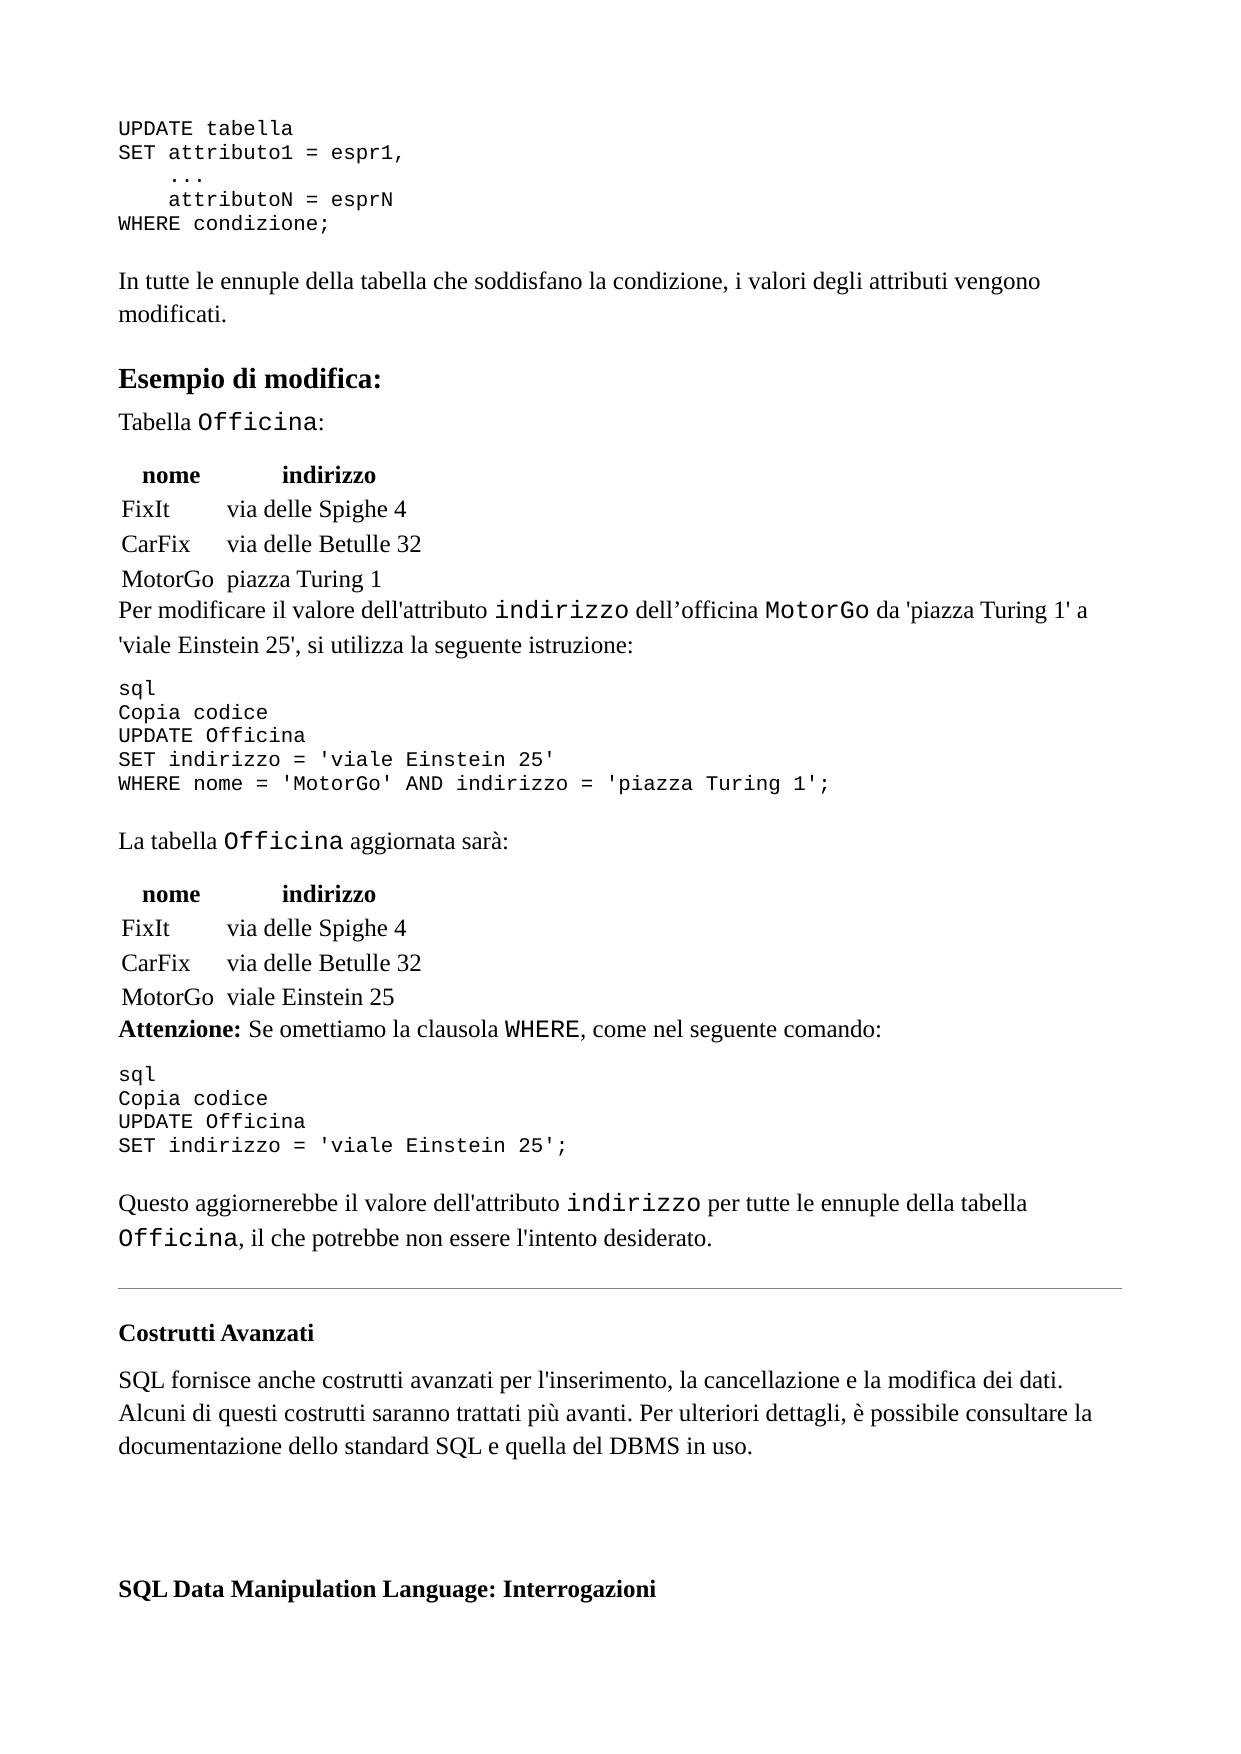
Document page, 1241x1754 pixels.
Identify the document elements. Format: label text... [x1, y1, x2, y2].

text sql [118, 1064, 1122, 1088]
text UPDATE tabella [118, 118, 1122, 142]
text Copia codice [118, 702, 1122, 725]
subtitle Esempio di modifica: [118, 361, 1122, 394]
table_header indirizzo [224, 876, 434, 910]
table_cell piazza Turing 1 [224, 561, 434, 595]
table_header nome [118, 876, 224, 910]
table_cell via delle Spighe 4 [224, 910, 434, 945]
text Questo aggiornerebbe il valore dell'attributo indirizzo per tutte le ennuple della tabella Officina, il che potrebbe non essere l'intento desiderato. [118, 1188, 1122, 1254]
table_cell via delle Betulle 32 [224, 945, 434, 979]
text sql [118, 678, 1122, 702]
text SQL fornisce anche costrutti avanzati per l'inserimento, la cancellazione e la modifica dei dati. Alcuni di questi costrutti saranno trattati più avanti. Per ulteriori dettagli, è possibile consultare la documentazione dello standard SQL e quella del DBMS in uso. [118, 1365, 1122, 1460]
text Per modificare il valore dell'attributo indirizzo dell’officina MotorGo da 'piazza Turing 1' a 'viale Einstein 25', si utilizza la seguente istruzione: [118, 595, 1122, 659]
table_header nome [118, 457, 224, 492]
table_cell MotorGo [118, 561, 224, 595]
table_cell FixIt [118, 492, 224, 526]
text WHERE nome = 'MotorGo' AND indirizzo = 'piazza Turing 1'; [118, 773, 1122, 796]
text SQL Data Manipulation Language: Interrogazioni [118, 1574, 1122, 1603]
table_cell via delle Spighe 4 [224, 492, 434, 526]
text UPDATE Officina [118, 1111, 1122, 1135]
text SET attributo1 = espr1, [118, 142, 1122, 165]
text Costrutti Avanzati [118, 1318, 1122, 1346]
text SET indirizzo = 'viale Einstein 25' [118, 749, 1122, 773]
table_cell FixIt [118, 910, 224, 945]
text UPDATE Officina [118, 725, 1122, 749]
table_cell viale Einstein 25 [224, 980, 434, 1014]
table_header indirizzo [224, 457, 434, 492]
table_cell CarFix [118, 526, 224, 561]
text Copia codice [118, 1088, 1122, 1111]
text WHERE condizione; [118, 213, 1122, 236]
table_cell MotorGo [118, 980, 224, 1014]
text ... [118, 165, 1122, 189]
text attributoN = esprN [118, 189, 1122, 213]
table_cell CarFix [118, 945, 224, 979]
text Attenzione: Se omettiamo la clausola WHERE, come nel seguente comando: [118, 1014, 1122, 1045]
text La tabella Officina aggiornata sarà: [118, 826, 1122, 857]
text Tabella Officina: [118, 407, 1122, 438]
table_cell via delle Betulle 32 [224, 526, 434, 561]
text In tutte le ennuple della tabella che soddisfano la condizione, i valori degli attributi vengono modificati. [118, 266, 1122, 328]
text SET indirizzo = 'viale Einstein 25'; [118, 1135, 1122, 1159]
